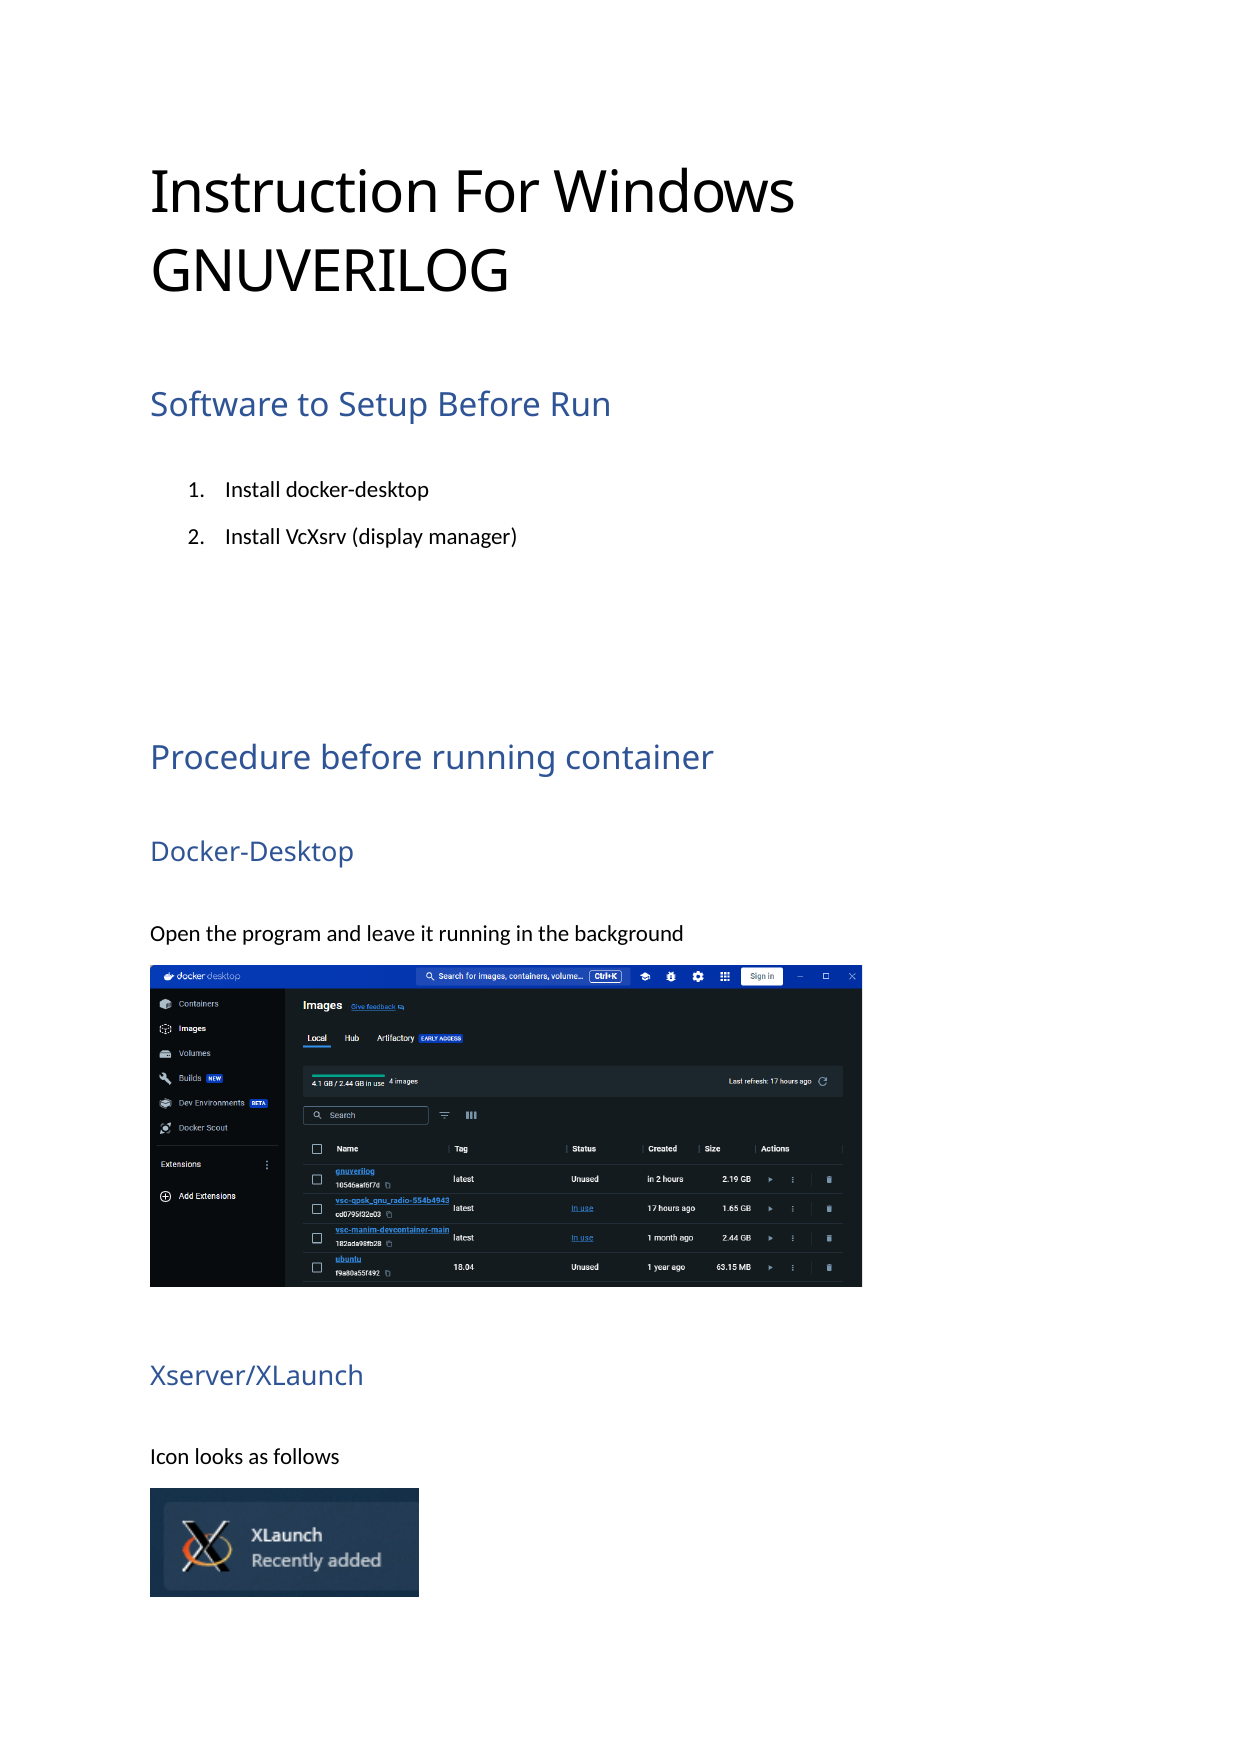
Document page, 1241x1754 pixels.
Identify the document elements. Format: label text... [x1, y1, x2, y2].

text Icon looks as follows [150, 1442, 1090, 1470]
subtitle Xserver/XLaunch [150, 1356, 1090, 1393]
title Instruction For Windows GNUVERILOG [150, 150, 1090, 309]
subtitle Procedure before running container [150, 733, 1090, 779]
subtitle Docker-Desktop [150, 833, 1090, 869]
list Install docker-desktop [187, 476, 1090, 504]
text Open the program and leave it running in the background [150, 919, 1090, 947]
subtitle Software to Setup Before Run [150, 381, 1090, 426]
list Install VcXsrv (display manager) [187, 522, 1090, 550]
